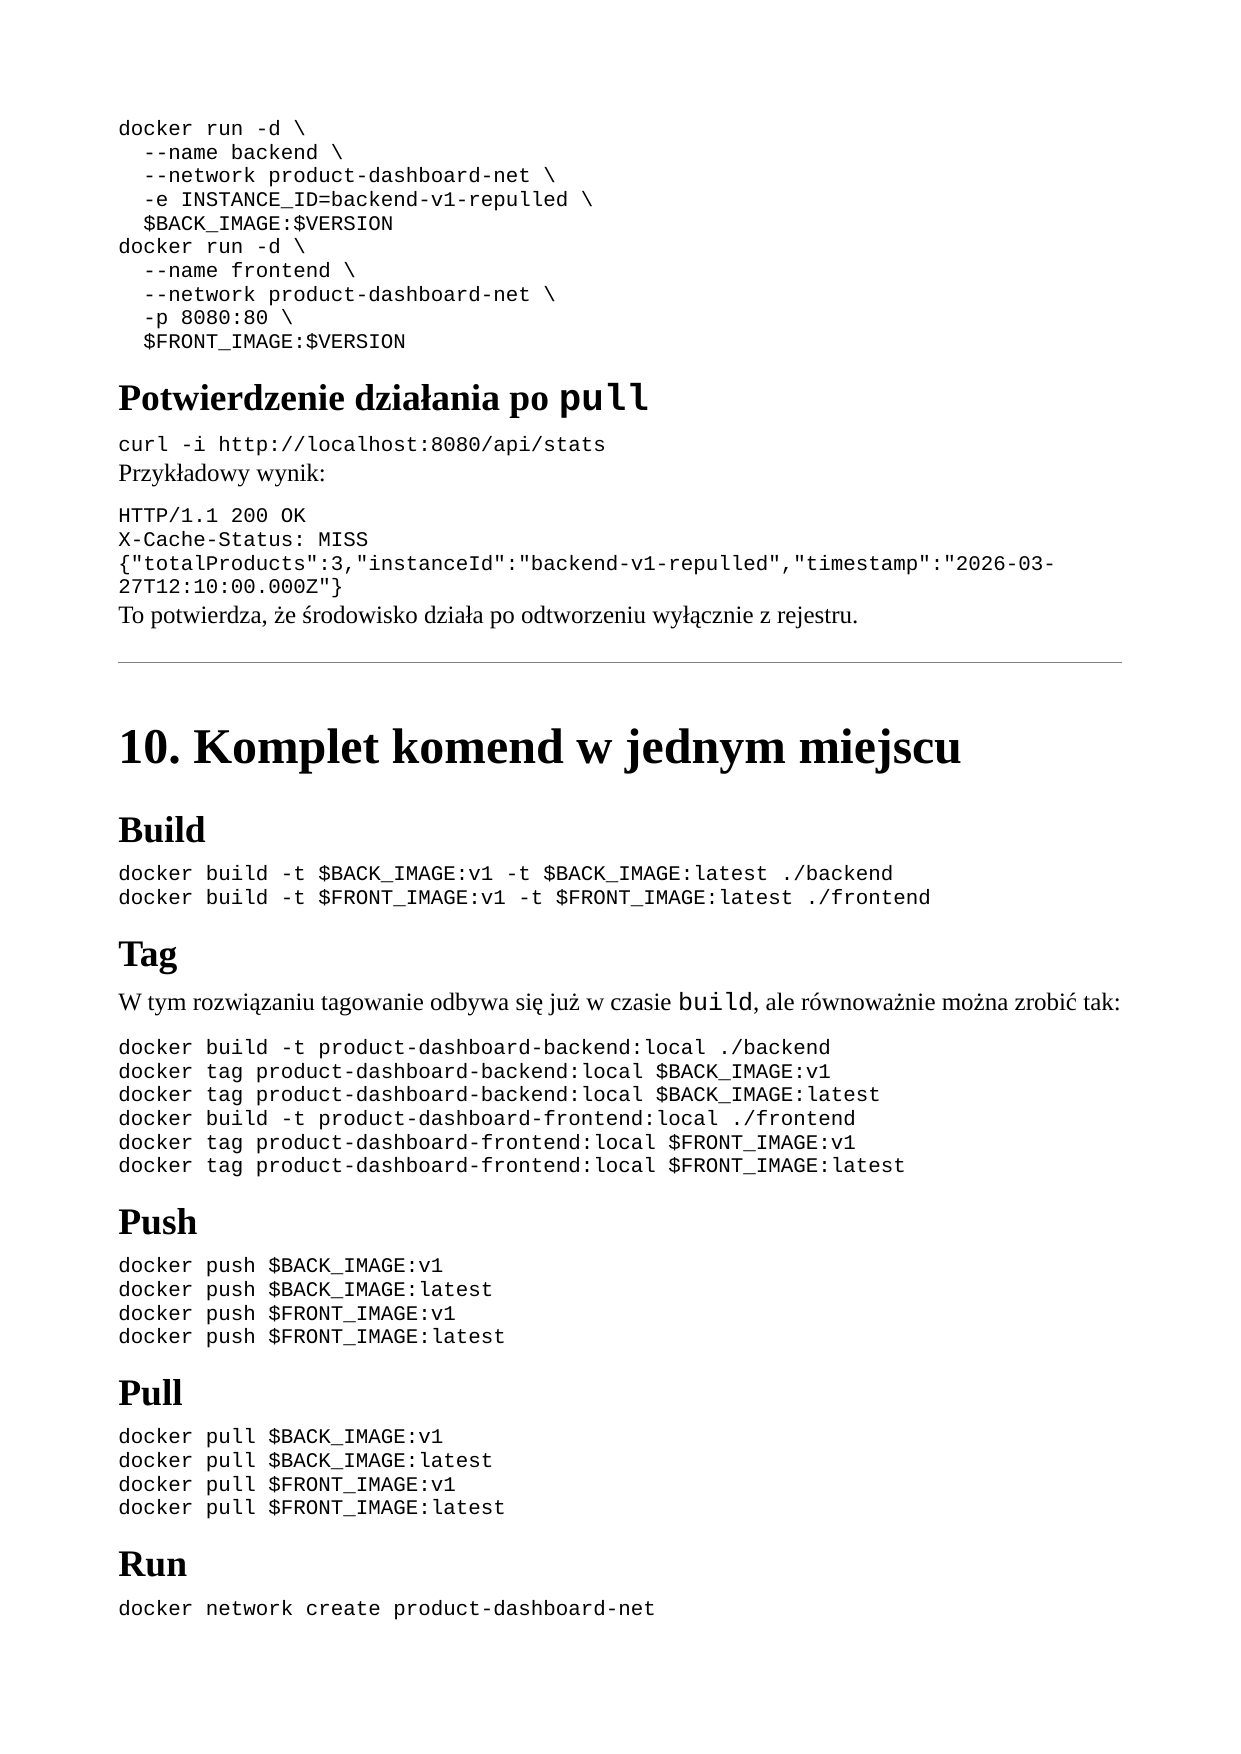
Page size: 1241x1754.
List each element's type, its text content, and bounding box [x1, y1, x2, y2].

text -e INSTANCE_ID=backend-v1-repulled \ [118, 189, 1122, 213]
text curl -i http://localhost:8080/api/stats [118, 434, 1122, 458]
text docker tag product-dashboard-frontend:local $FRONT_IMAGE:v1 [118, 1132, 1122, 1155]
subtitle 10. Komplet komend w jednym miejscu [118, 717, 1122, 774]
text --network product-dashboard-net \ [118, 284, 1122, 307]
text docker push $BACK_IMAGE:v1 [118, 1255, 1122, 1279]
subtitle Push [118, 1200, 1122, 1243]
text Przykładowy wynik: [118, 458, 1122, 487]
text docker run -d \ [118, 118, 1122, 142]
text docker tag product-dashboard-backend:local $BACK_IMAGE:latest [118, 1084, 1122, 1108]
subtitle Run [118, 1542, 1122, 1585]
subtitle Potwierdzenie działania po pull [118, 375, 1122, 422]
text --network product-dashboard-net \ [118, 165, 1122, 189]
text docker build -t $FRONT_IMAGE:v1 -t $FRONT_IMAGE:latest ./frontend [118, 887, 1122, 911]
text X-Cache-Status: MISS [118, 529, 1122, 553]
text docker pull $FRONT_IMAGE:v1 [118, 1474, 1122, 1497]
text docker pull $FRONT_IMAGE:latest [118, 1497, 1122, 1521]
text To potwierdza, że środowisko działa po odtworzeniu wyłącznie z rejestru. [118, 600, 1122, 629]
text docker push $FRONT_IMAGE:v1 [118, 1303, 1122, 1326]
subtitle Tag [118, 931, 1122, 974]
text HTTP/1.1 200 OK [118, 505, 1122, 529]
text docker build -t $BACK_IMAGE:v1 -t $BACK_IMAGE:latest ./backend [118, 863, 1122, 887]
text docker push $FRONT_IMAGE:latest [118, 1326, 1122, 1350]
subtitle Pull [118, 1371, 1122, 1414]
text docker build -t product-dashboard-frontend:local ./frontend [118, 1108, 1122, 1132]
text docker pull $BACK_IMAGE:v1 [118, 1426, 1122, 1450]
text -p 8080:80 \ [118, 307, 1122, 331]
text docker network create product-dashboard-net [118, 1597, 1122, 1621]
text docker pull $BACK_IMAGE:latest [118, 1450, 1122, 1474]
text W tym rozwiązaniu tagowanie odbywa się już w czasie build, ale równoważnie można zrobić tak: [118, 987, 1122, 1018]
text docker build -t product-dashboard-backend:local ./backend [118, 1037, 1122, 1061]
text --name frontend \ [118, 260, 1122, 284]
text docker run -d \ [118, 236, 1122, 260]
text $FRONT_IMAGE:$VERSION [118, 331, 1122, 354]
subtitle Build [118, 808, 1122, 851]
text docker push $BACK_IMAGE:latest [118, 1279, 1122, 1303]
text $BACK_IMAGE:$VERSION [118, 213, 1122, 236]
text docker tag product-dashboard-backend:local $BACK_IMAGE:v1 [118, 1061, 1122, 1084]
text {"totalProducts":3,"instanceId":"backend-v1-repulled","timestamp":"2026-03-27T12:10:00.000Z"} [118, 553, 1122, 600]
text docker tag product-dashboard-frontend:local $FRONT_IMAGE:latest [118, 1155, 1122, 1179]
text --name backend \ [118, 142, 1122, 165]
